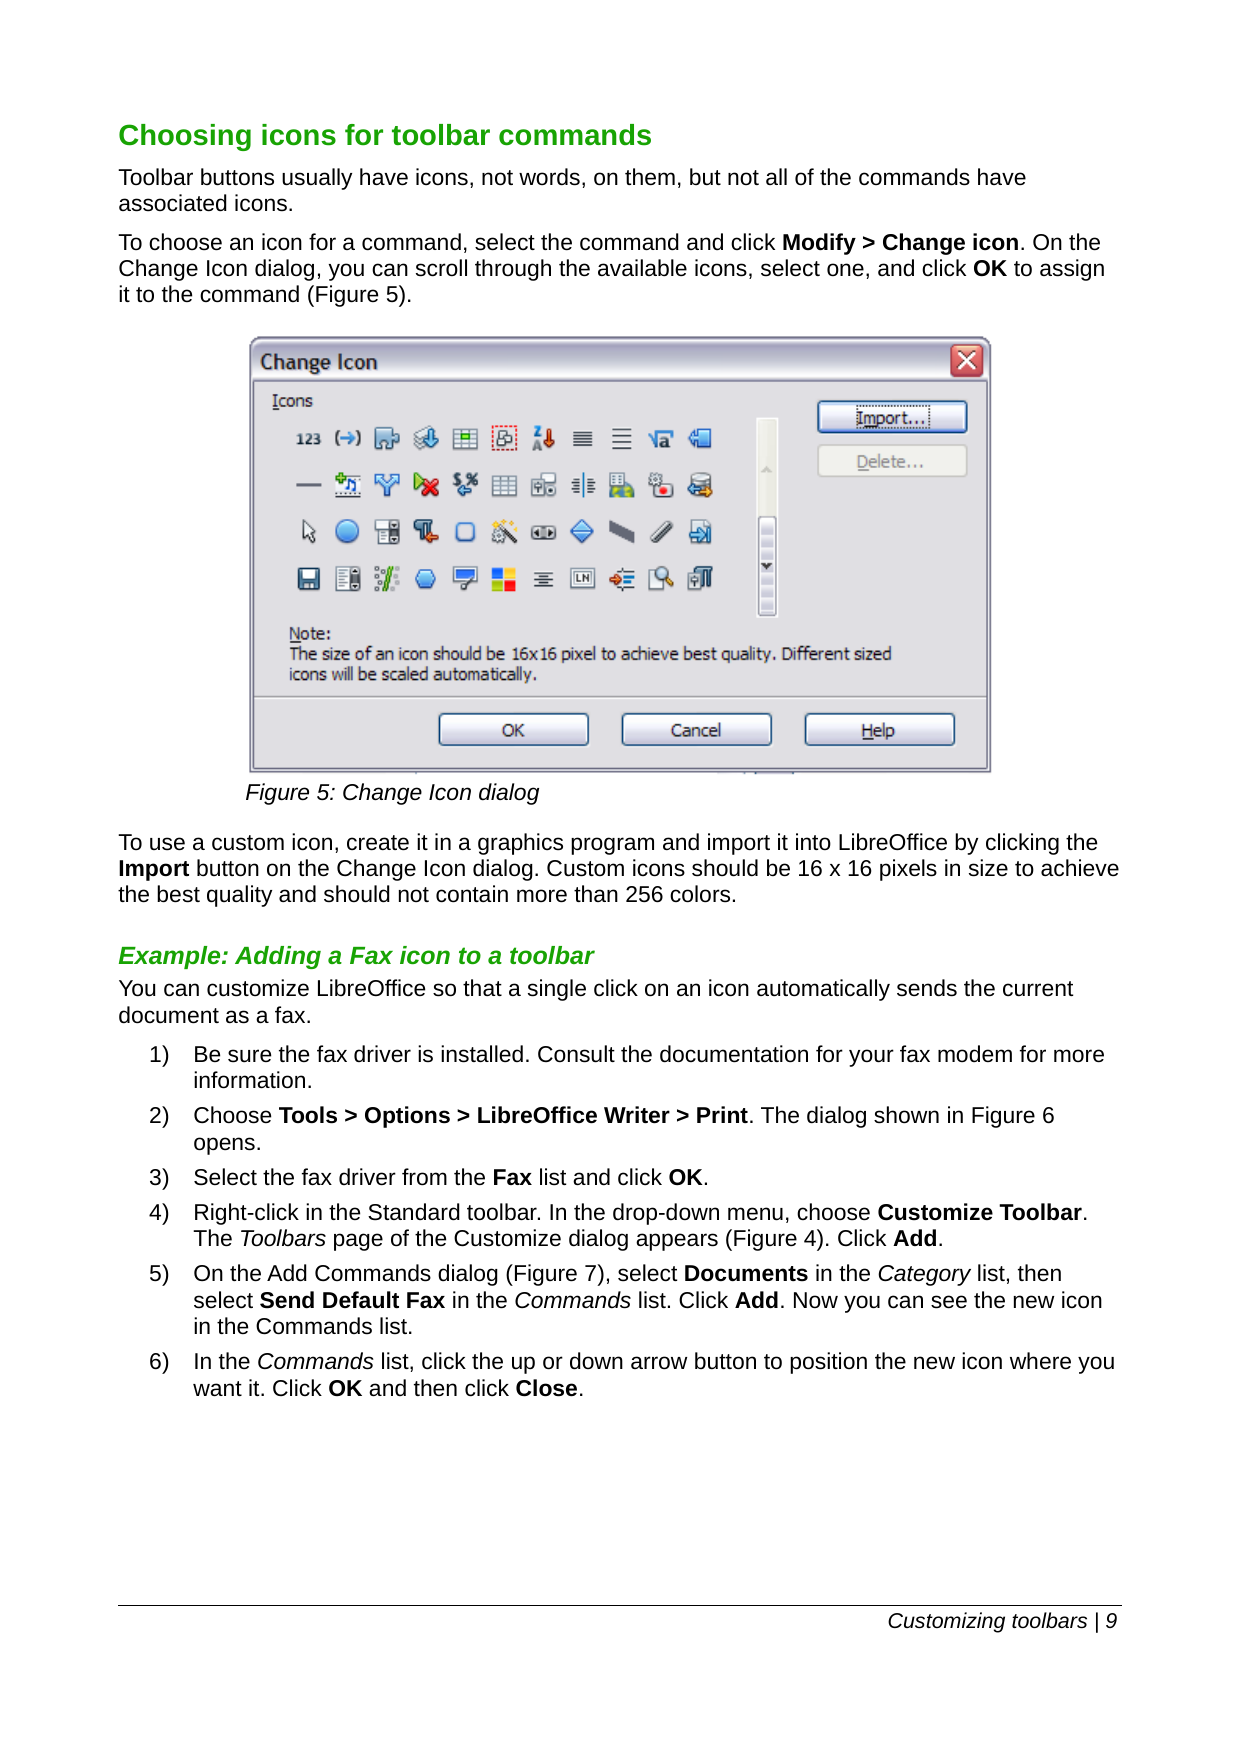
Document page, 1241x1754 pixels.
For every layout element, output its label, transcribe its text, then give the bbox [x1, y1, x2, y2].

list Right-click in the Standard toolbar. In the drop-down menu, choose Customize Toolbar. The Toolbars page of the Customize dialog appears (Figure 4). Click Add. [169, 1199, 1122, 1252]
list Select the fax driver from the Fax list and click OK. [169, 1164, 1122, 1190]
list On the Add Commands dialog (Figure 7), select Documents in the Category list, then select Send Default Fax in the Commands list. Click Add. Now you can see the new icon in the Commands list. [169, 1260, 1122, 1339]
text Toolbar buttons usually have icons, not words, on them, but not all of the commands have associated icons. [118, 163, 1122, 216]
text To use a custom icon, create it in a graphics program and import it into LibreOffice by clicking the Import button on the Change Icon dialog. Custom icons should be 16 x 16 pixels in size to achieve the best quality and should not contain more than 256 colors. [118, 828, 1122, 907]
picture [245, 332, 995, 779]
text Figure 5: Change Icon dialog [245, 779, 995, 805]
list Choose Tools > Options > LibreOffice Writer > Print. The dialog shown in Figure 6 opens. [169, 1102, 1122, 1155]
text To choose an icon for a command, select the command and click Modify > Change icon. On the Change Icon dialog, you can scroll through the available icons, select one, and click OK to assign it to the command (Figure 5). [118, 229, 1122, 308]
list Be sure the fax driver is installed. Consult the documentation for your fax modem for more information. [169, 1041, 1122, 1093]
list You can customize LibreOffice so that a single click on an icon automatically sends the current document as a fax. [118, 975, 1122, 1028]
subtitle Example: Adding a Fax icon to a toolbar [118, 941, 1122, 969]
list In the Commands list, click the up or down arrow button to position the new icon where you want it. Click OK and then click Close. [169, 1348, 1122, 1401]
subtitle Choosing icons for toolbar commands [118, 118, 1122, 152]
